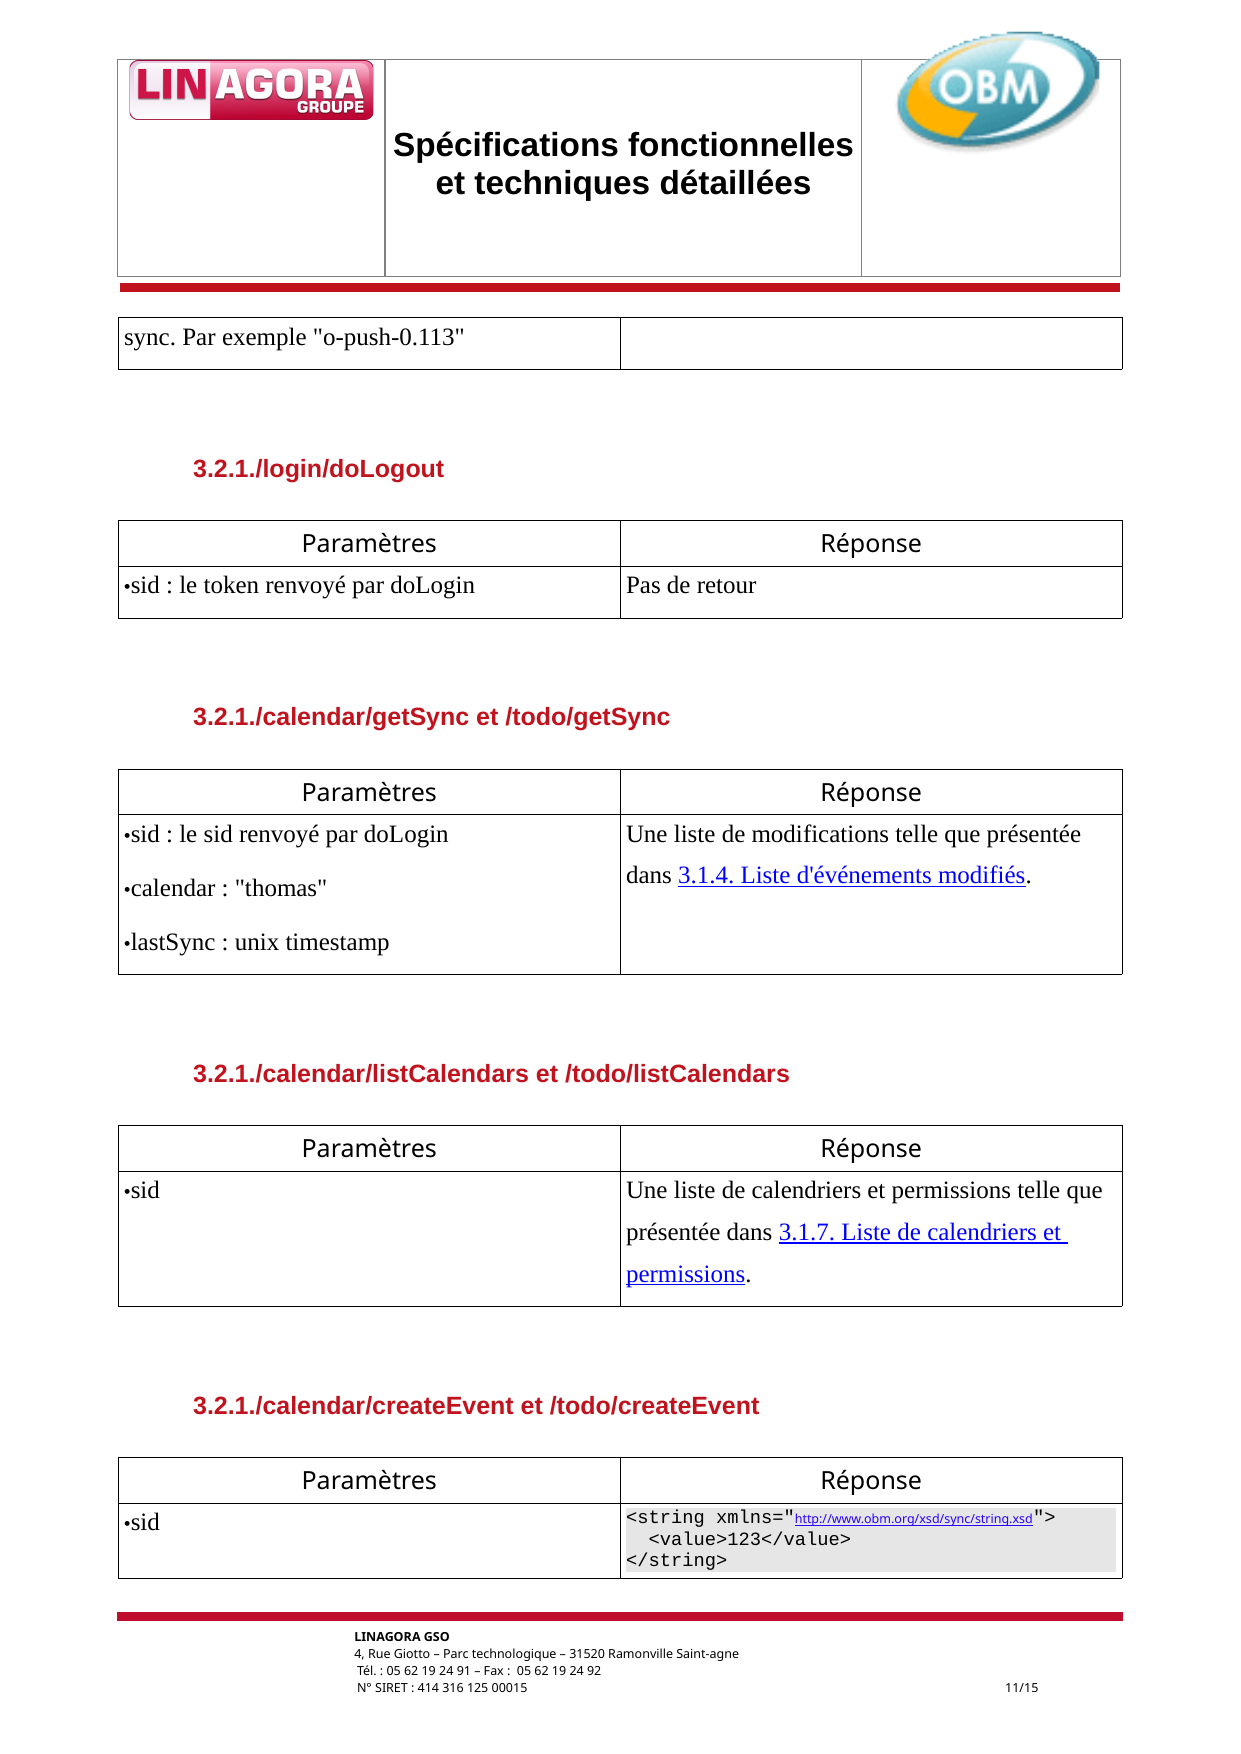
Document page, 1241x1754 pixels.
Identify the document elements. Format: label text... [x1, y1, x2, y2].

subtitle /calendar/createEvent et /todo/createEvent [193, 1391, 1122, 1419]
table_header Réponse [621, 770, 1122, 814]
table_header Réponse [621, 1458, 1122, 1502]
picture [894, 23, 1100, 161]
subtitle /login/doLogout [193, 454, 1122, 482]
table_header Réponse [621, 1126, 1122, 1171]
table_cell [621, 318, 1122, 369]
table_cell sid : le sid renvoyé par doLogin calendar : "thomas" lastSync : unix timestamp [119, 815, 620, 974]
table_cell sid : le token renvoyé par doLogin [119, 567, 620, 617]
subtitle /calendar/getSync et /todo/getSync [193, 703, 1122, 731]
table_header Réponse [621, 521, 1122, 566]
table_cell Une liste de modifications telle que présentée dans 3.1.4. Liste d'événements modifiés. [621, 815, 1122, 974]
table_cell Une liste de calendriers et permissions telle que présentée dans 3.1.7. Liste de calendriers et permissions. [621, 1172, 1122, 1306]
table_cell sid [119, 1172, 620, 1306]
table_cell Pas de retour [621, 567, 1122, 617]
table_cell <string xmlns="http://www.obm.org/xsd/sync/string.xsd"> <value>123</value> </string> [621, 1504, 1122, 1578]
table_header Paramètres [119, 770, 620, 814]
table_cell sid calendar : le calendrier cible event : l'événement xml tel que présenté en 3.1.1. Evénement / Tache. [119, 1504, 620, 1578]
table_header Paramètres [119, 1126, 620, 1171]
table_cell sync. Par exemple "o-push-0.113" [119, 318, 620, 369]
picture [129, 60, 374, 120]
table_header Paramètres [119, 521, 620, 566]
subtitle /calendar/listCalendars et /todo/listCalendars [193, 1060, 1122, 1088]
table_header Paramètres [119, 1458, 620, 1502]
